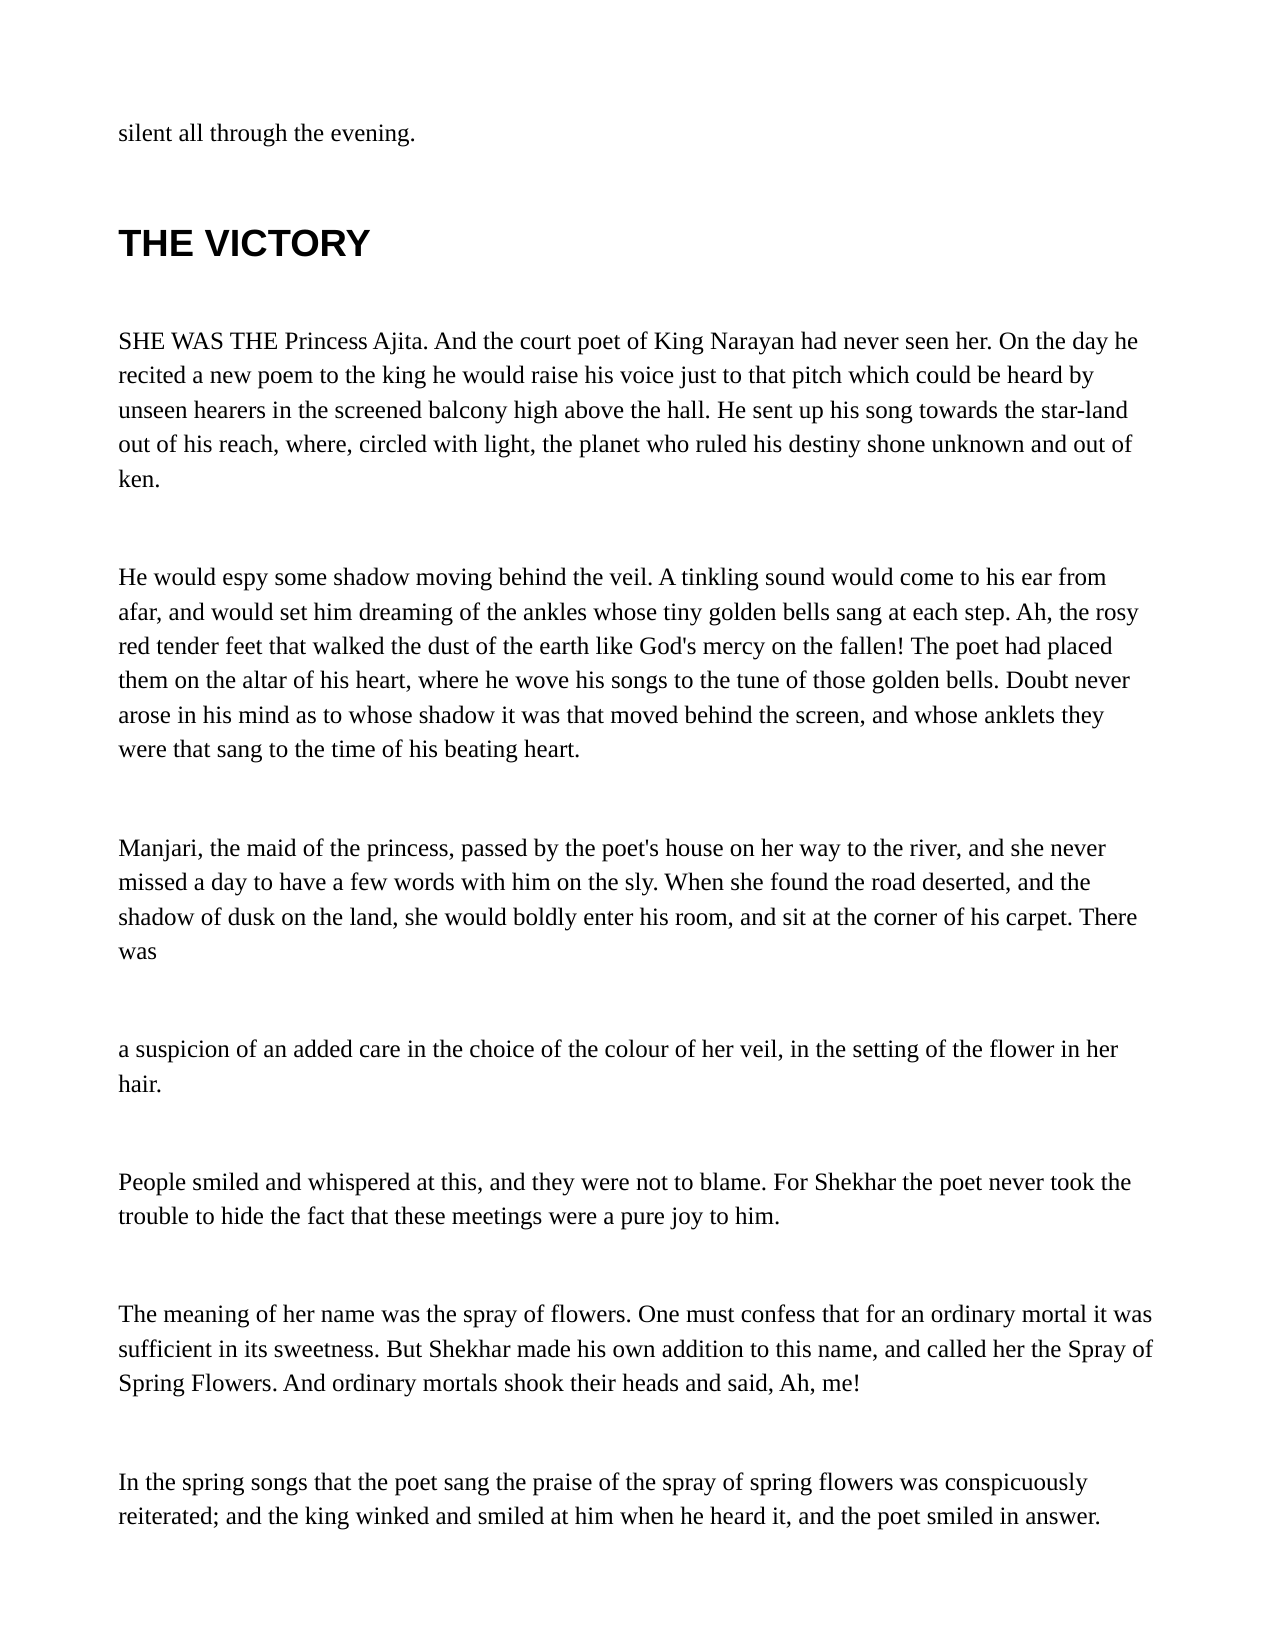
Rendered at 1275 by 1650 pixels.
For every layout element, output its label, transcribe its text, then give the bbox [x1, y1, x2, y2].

subtitle THE VICTORY [118, 221, 1157, 264]
text silent all through the evening. [118, 118, 1157, 147]
text SHE WAS THE Princess Ajita. And the court poet of King Narayan had never seen her. On the day he recited a new poem to the king he would raise his voice just to that pitch which could be heard by unseen hearers in the screened balcony high above the hall. He sent up his song towards the star-land out of his reach, where, circled with light, the planet who ruled his destiny shone unknown and out of ken. [118, 326, 1157, 493]
text Manjari, the maid of the princess, passed by the poet's house on her way to the river, and she never missed a day to have a few words with him on the sly. When she found the road deserted, and the shadow of dusk on the land, she would boldly enter his room, and sit at the corner of his carpet. There was [118, 833, 1157, 965]
text a suspicion of an added care in the choice of the colour of her veil, in the setting of the flower in her hair. [118, 1034, 1157, 1097]
text People smiled and whispered at this, and they were not to blame. For Shekhar the poet never took the trouble to hide the fact that these meetings were a pure joy to him. [118, 1167, 1157, 1230]
text The meaning of her name was the spray of flowers. One must confess that for an ordinary mortal it was sufficient in its sweetness. But Shekhar made his own addition to this name, and called her the Spray of Spring Flowers. And ordinary mortals shook their heads and said, Ah, me! [118, 1299, 1157, 1397]
text He would espy some shadow moving behind the veil. A tinkling sound would come to his ear from afar, and would set him dreaming of the ankles whose tiny golden bells sang at each step. Ah, the rosy red tender feet that walked the dust of the earth like God's mercy on the fallen! The poet had placed them on the altar of his heart, where he wove his songs to the tune of those golden bells. Doubt never arose in his mind as to whose shadow it was that moved behind the screen, and whose anklets they were that sang to the time of his beating heart. [118, 562, 1157, 763]
text In the spring songs that the poet sang the praise of the spray of spring flowers was conspicuously reiterated; and the king winked and smiled at him when he heard it, and the poet smiled in answer. [118, 1467, 1157, 1530]
